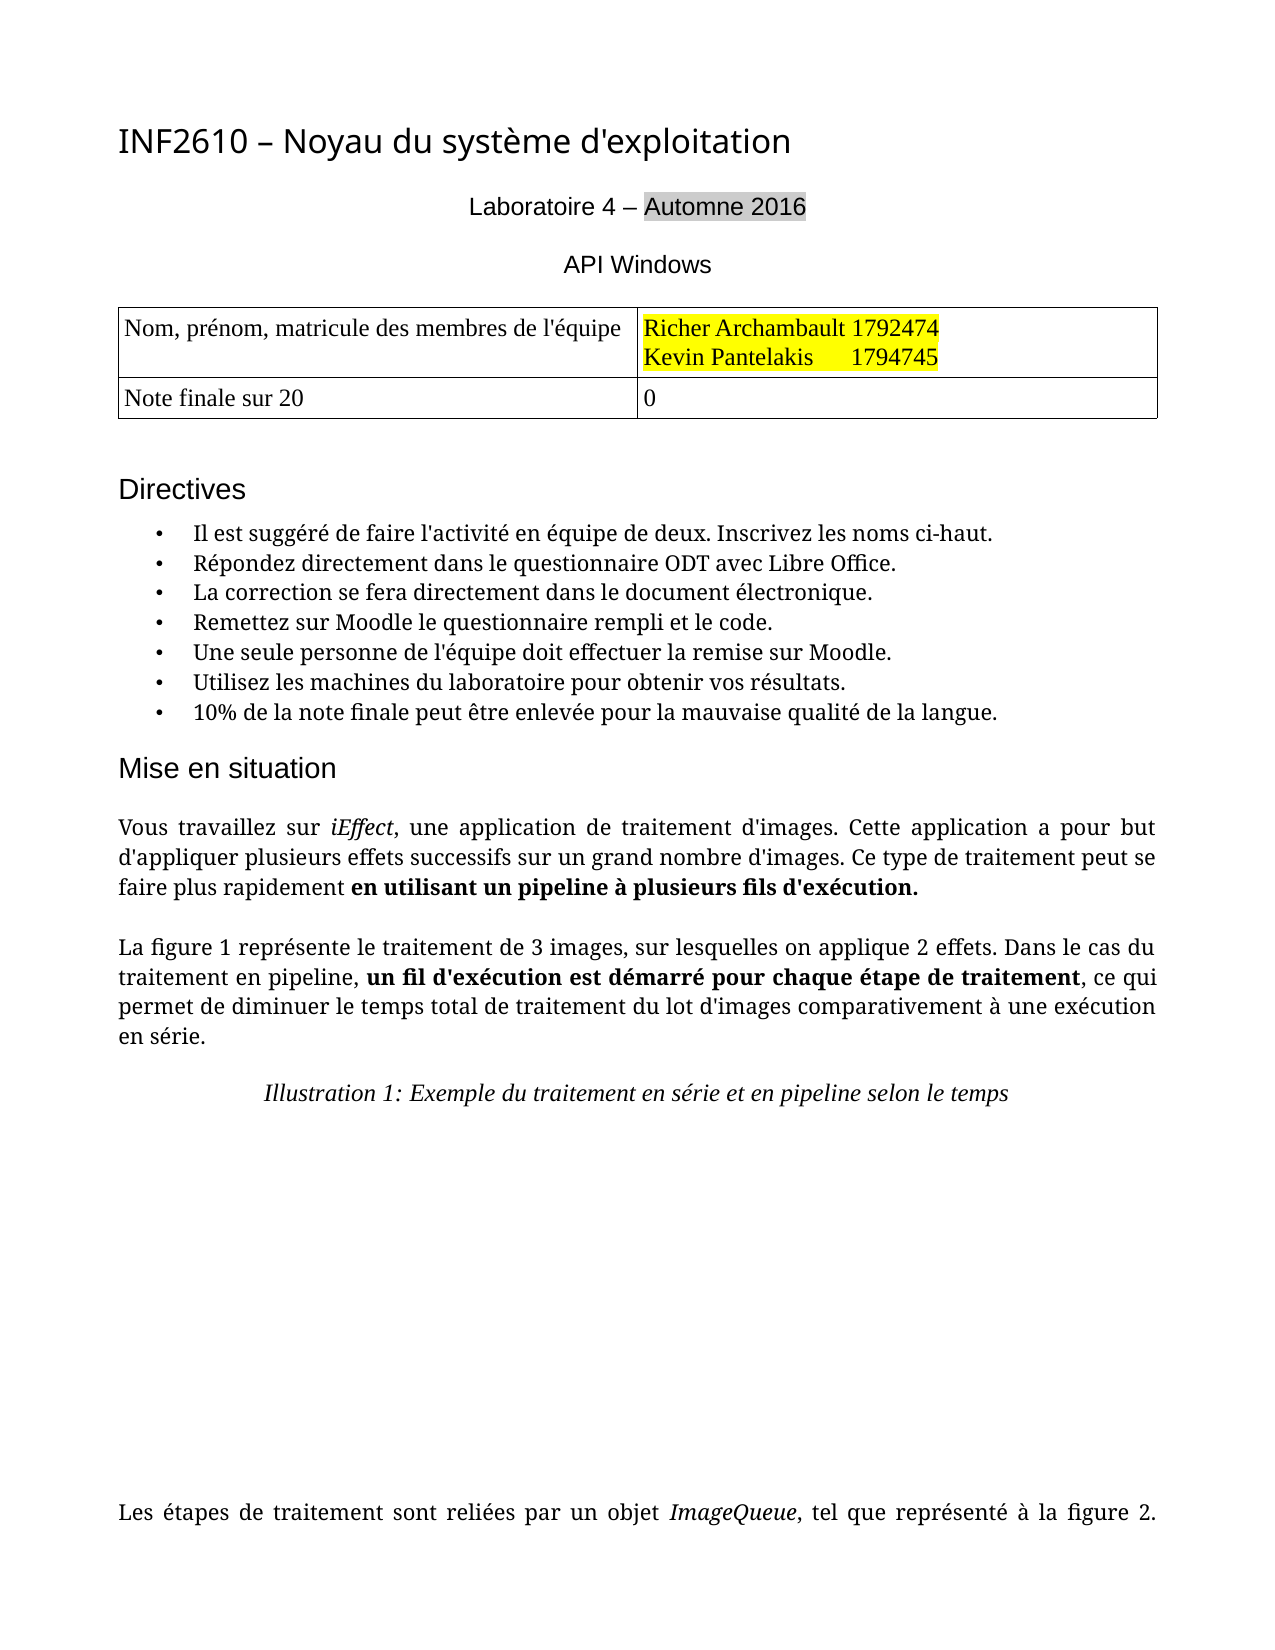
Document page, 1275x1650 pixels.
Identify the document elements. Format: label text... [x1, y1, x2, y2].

list Utilisez les machines du laboratoire pour obtenir vos résultats. [156, 667, 1157, 697]
list Il est suggéré de faire l'activité en équipe de deux. Inscrivez les noms ci-haut. [156, 518, 1157, 548]
list La correction se fera directement dans le document électronique. [156, 577, 1157, 607]
list Répondez directement dans le questionnaire ODT avec Libre Office. [156, 548, 1157, 577]
text Illustration 1: Exemple du traitement en série et en pipeline selon le temps [118, 1078, 1157, 1107]
subtitle Directives [118, 472, 1157, 505]
table_cell Note finale sur 20 [119, 378, 637, 417]
text La figure 1 représente le traitement de 3 images, sur lesquelles on applique 2 effets. Dans le cas du traitement en pipeline, un fil d'exécution est démarré pour chaque étape de traitement, ce qui permet de diminuer le temps total de traitement du lot d'images comparativement à une exécution en série. [118, 932, 1157, 1051]
list 10% de la note finale peut être enlevée pour la mauvaise qualité de la langue. [156, 697, 1157, 726]
text INF2610 – Noyau du système d'exploitation [118, 118, 1157, 163]
table_cell 0 [638, 378, 1157, 417]
text Laboratoire 4 – Automne 2016 [118, 192, 1157, 221]
table_header Nom, prénom, matricule des membres de l'équipe [119, 308, 637, 377]
text API Windows [118, 250, 1157, 278]
list Une seule personne de l'équipe doit effectuer la remise sur Moodle. [156, 637, 1157, 667]
list Remettez sur Moodle le questionnaire rempli et le code. [156, 607, 1157, 637]
table_header Richer Archambault 1792474 Kevin Pantelakis 1794745 [638, 308, 1157, 377]
text Vous travaillez sur iEffect, une application de traitement d'images. Cette application a pour but d'appliquer plusieurs effets successifs sur un grand nombre d'images. Ce type de traitement peut se faire plus rapidement en utilisant un pipeline à plusieurs fils d'exécution. [118, 812, 1157, 902]
text Les étapes de traitement sont reliées par un objet ImageQueue, tel que représenté à la figure 2. [118, 1497, 1157, 1527]
subtitle Mise en situation [118, 751, 1157, 785]
